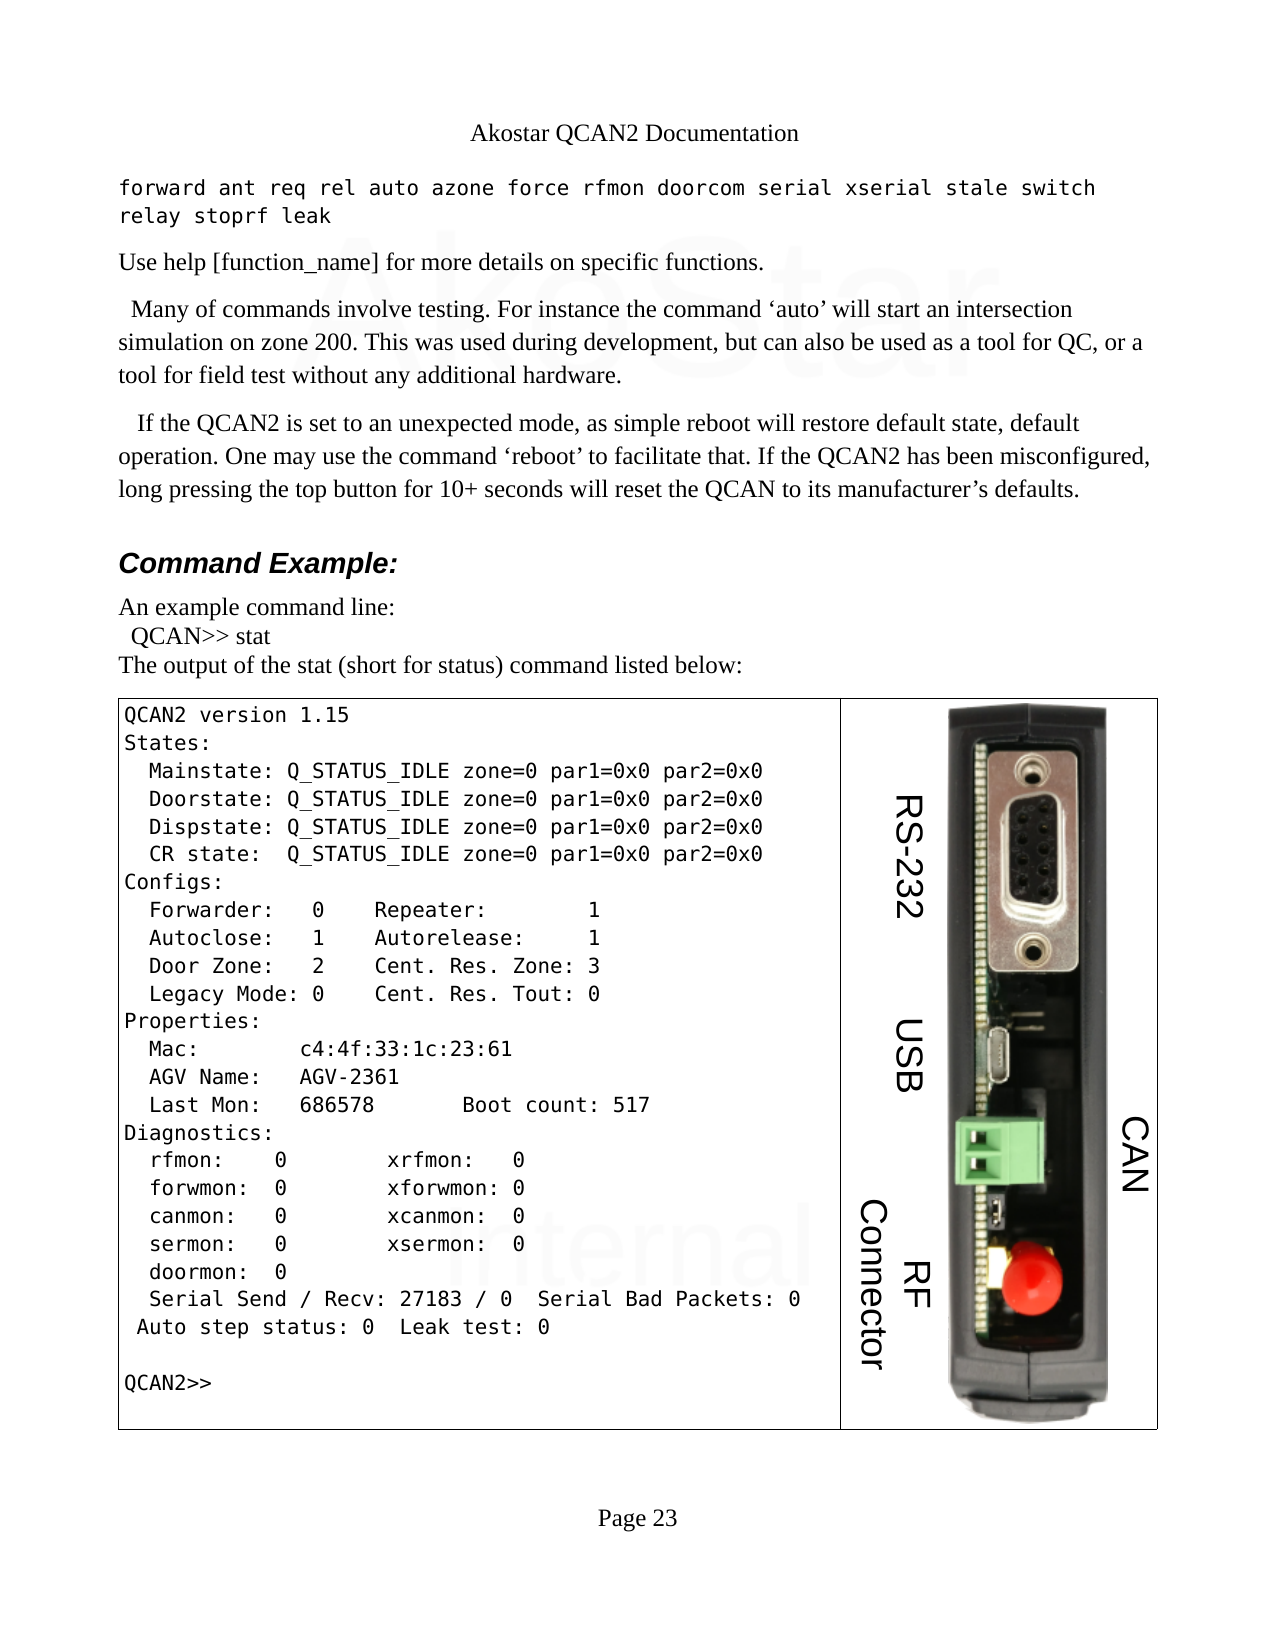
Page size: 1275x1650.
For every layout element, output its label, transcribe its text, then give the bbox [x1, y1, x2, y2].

text An example command line: [118, 592, 1157, 621]
picture [947, 703, 1108, 1424]
text QCAN>> stat [118, 621, 1157, 650]
text forward ant req rel auto azone force rfmon doorcom serial xserial stale switch relay stoprf leak [118, 176, 1157, 228]
table_header [841, 699, 1157, 1429]
text Many of commands involve testing. For instance the command ‘auto’ will start an intersection simulation on zone 200. This was used during development, but can also be used as a tool for QC, or a tool for field test without any additional hardware. [118, 294, 1157, 389]
table_header QCAN2 version 1.15 States: Mainstate: Q_STATUS_IDLE zone=0 par1=0x0 par2=0x0 Doorstate: Q_STATUS_IDLE zone=0 par1=0x0 par2=0x0 Dispstate: Q_STATUS_IDLE zone=0 par1=0x0 par2=0x0 CR state: Q_STATUS_IDLE zone=0 par1=0x0 par2=0x0 Configs: Forwarder: 0 Repeater: 1 Autoclose: 1 Autorelease: 1 Door Zone: 2 Cent. Res. Zone: 3 Legacy Mode: 0 Cent. Res. Tout: 0 Properties: Mac: c4:4f:33:1c:23:61 AGV Name: AGV-2361 Last Mon: 686578 Boot count: 517 Diagnostics: rfmon: 0 xrfmon: 0 forwmon: 0 xforwmon: 0 canmon: 0 xcanmon: 0 sermon: 0 xsermon: 0 doormon: 0 Serial Send / Recv: 27183 / 0 Serial Bad Packets: 0 Auto step status: 0 Leak test: 0 QCAN2>> [119, 699, 840, 1429]
text If the QCAN2 is set to an unexpected mode, as simple reboot will restore default state, default operation. One may use the command ‘reboot’ to facilitate that. If the QCAN2 has been misconfigured, long pressing the top button for 10+ seconds will reset the QCAN to its manufacturer’s defaults. [118, 408, 1157, 503]
text Use help [function_name] for more details on specific functions. [118, 247, 1157, 275]
text The output of the stat (short for status) command listed below: [118, 650, 1157, 679]
subtitle Command Example: [118, 546, 1157, 580]
